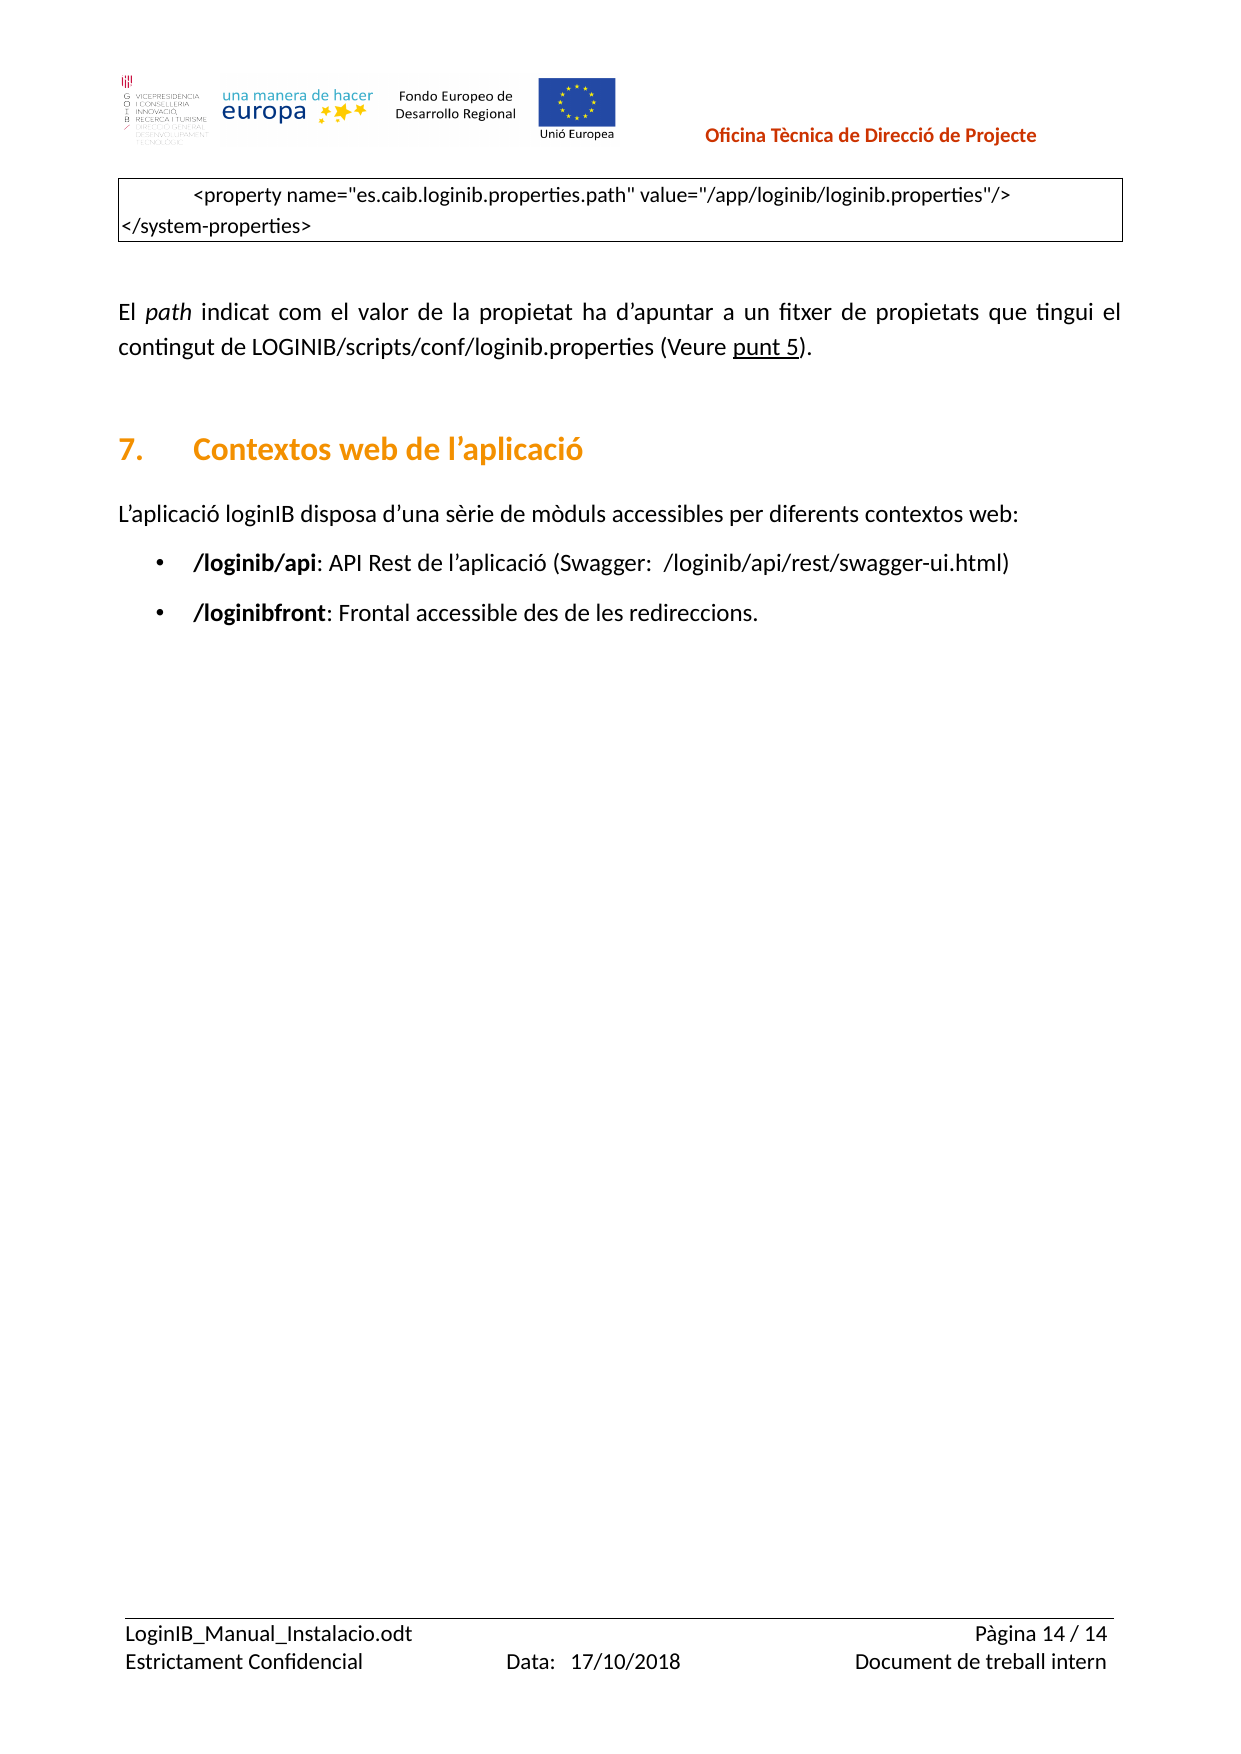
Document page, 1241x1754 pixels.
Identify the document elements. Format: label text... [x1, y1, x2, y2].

list /loginibfront: Frontal accessible des de les redireccions. [156, 597, 1122, 628]
text El path indicat com el valor de la propietat ha d’apuntar a un fitxer de propietats que tingui el contingut de LOGINIB/scripts/conf/loginib.properties (Veure punt 5). [118, 296, 1122, 361]
list /loginib/api: API Rest de l’aplicació (Swagger: /loginib/api/rest/swagger-ui.html) [156, 547, 1122, 578]
text </system-properties> [119, 209, 1122, 241]
text <property name="es.caib.loginib.properties.path" value="/app/loginib/loginib.properties"/> [119, 179, 1122, 207]
text L’aplicació loginIB disposa d’una sèrie de mòduls accessibles per diferents contextos web: [118, 498, 1122, 528]
picture [219, 73, 621, 147]
picture [118, 73, 213, 147]
subtitle Contextos web de l’aplicació [118, 428, 1122, 468]
